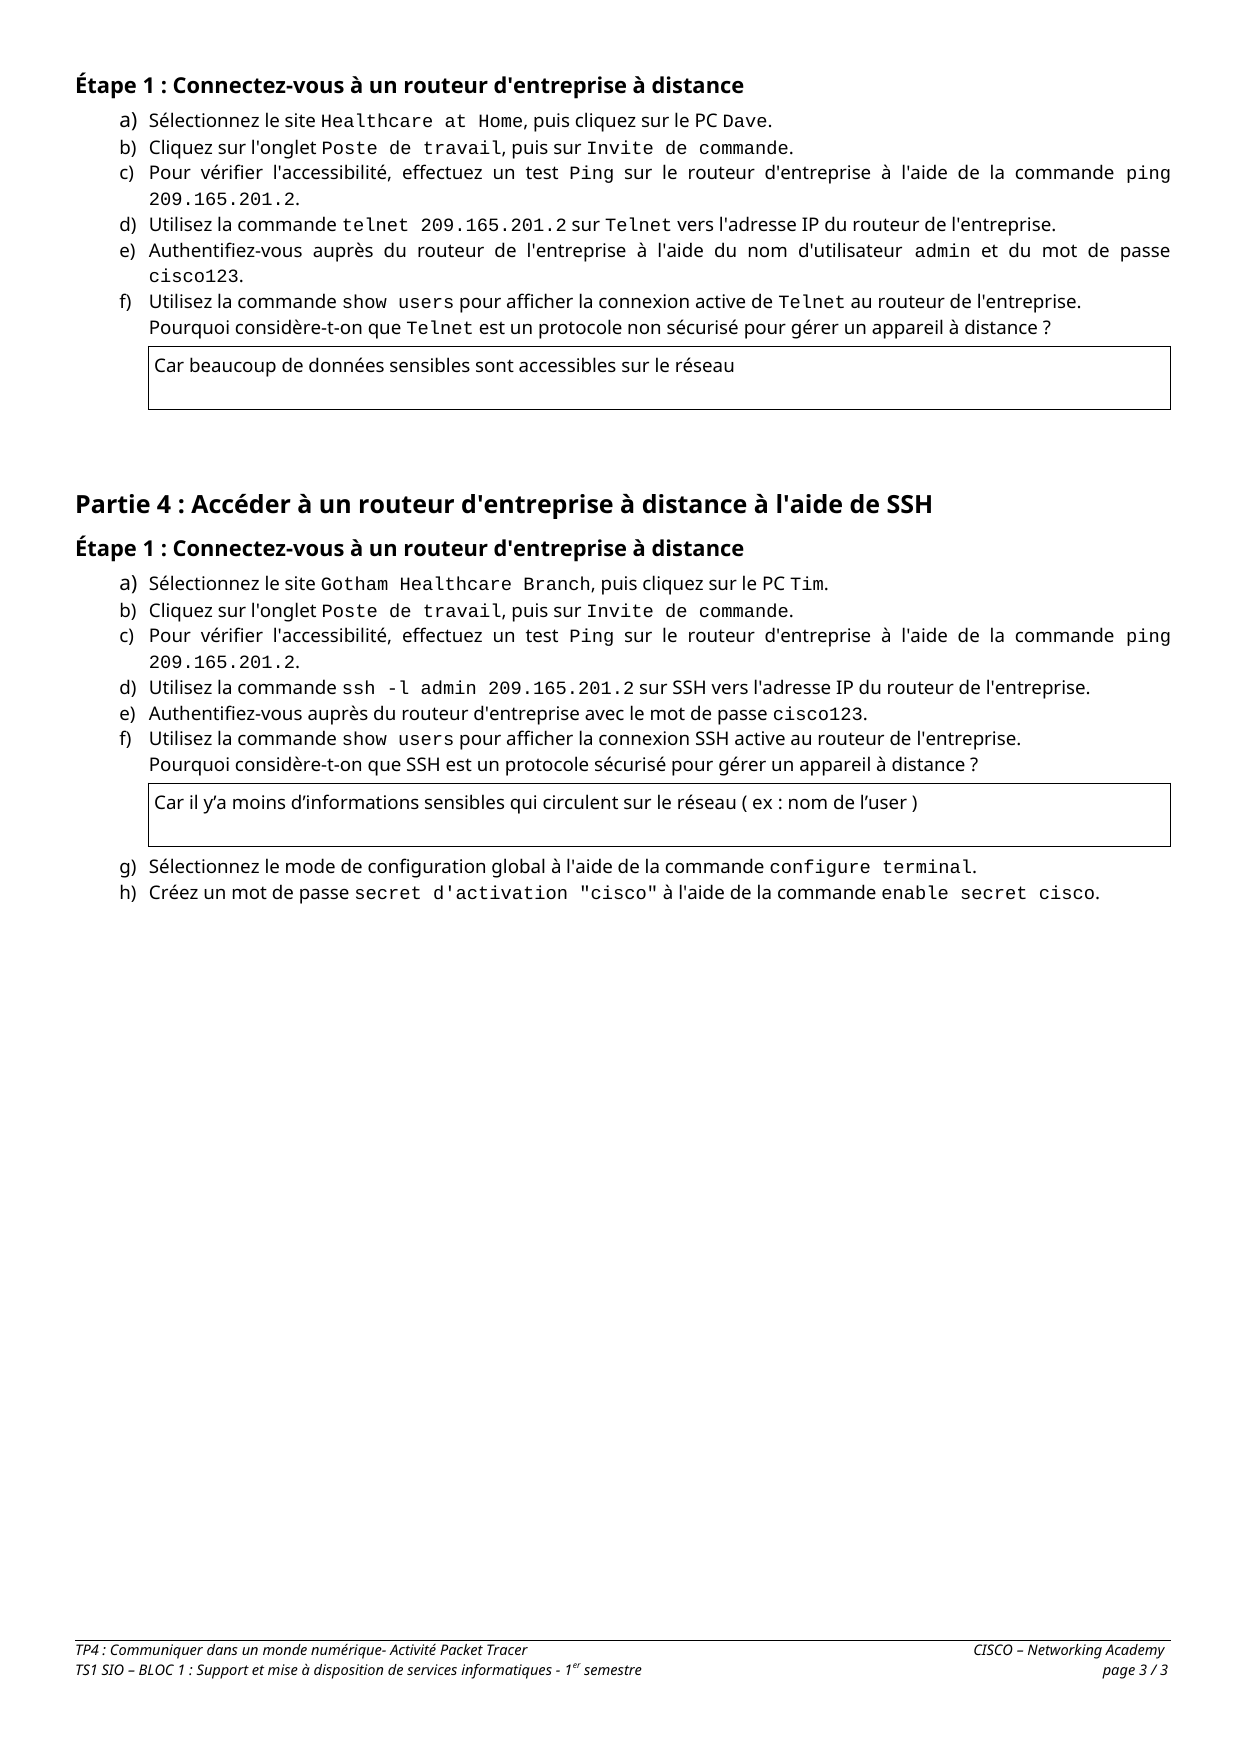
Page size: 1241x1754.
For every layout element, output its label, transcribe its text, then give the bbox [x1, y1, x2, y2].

list Pour vérifier l'accessibilité, effectuez un test Ping sur le routeur d'entreprise à l'aide de la commande ping 209.165.201.2. [119, 623, 1171, 674]
list Cliquez sur l'onglet Poste de travail, puis sur Invite de commande. [119, 597, 1171, 623]
list Utilisez la commande show users pour afficher la connexion active de Telnet au routeur de l'entreprise. [119, 288, 1171, 314]
list Sélectionnez le site Healthcare at Home, puis cliquez sur le PC Dave. [119, 106, 1171, 134]
text Étape 1 : Connectez-vous à un routeur d'entreprise à distance [75, 533, 1171, 562]
table_header Car beaucoup de données sensibles sont accessibles sur le réseau [149, 347, 1170, 409]
list Sélectionnez le mode de configuration global à l'aide de la commande configure terminal. [119, 853, 1171, 879]
list Utilisez la commande show users pour afficher la connexion SSH active au routeur de l'entreprise. [119, 726, 1171, 751]
list Authentifiez-vous auprès du routeur d'entreprise avec le mot de passe cisco123. [119, 700, 1171, 726]
text Partie 4 : Accéder à un routeur d'entreprise à distance à l'aide de SSH [75, 487, 1171, 521]
list Utilisez la commande telnet 209.165.201.2 sur Telnet vers l'adresse IP du routeur de l'entreprise. [119, 211, 1171, 237]
table_header Car il y’a moins d’informations sensibles qui circulent sur le réseau ( ex : nom de l’user ) [149, 784, 1170, 846]
text Étape 1 : Connectez-vous à un routeur d'entreprise à distance [75, 70, 1171, 99]
list Cliquez sur l'onglet Poste de travail, puis sur Invite de commande. [119, 134, 1171, 160]
list Pour vérifier l'accessibilité, effectuez un test Ping sur le routeur d'entreprise à l'aide de la commande ping 209.165.201.2. [119, 160, 1171, 211]
list Authentifiez-vous auprès du routeur de l'entreprise à l'aide du nom d'utilisateur admin et du mot de passe cisco123. [119, 237, 1171, 288]
list Sélectionnez le site Gotham Healthcare Branch, puis cliquez sur le PC Tim. [119, 568, 1171, 597]
list Pourquoi considère-t-on que Telnet est un protocole non sécurisé pour gérer un appareil à distance ? [119, 314, 1171, 340]
list Pourquoi considère-t-on que SSH est un protocole sécurisé pour gérer un appareil à distance ? [119, 751, 1171, 777]
list Créez un mot de passe secret d'activation "cisco" à l'aide de la commande enable secret cisco. [119, 879, 1171, 905]
list Utilisez la commande ssh -l admin 209.165.201.2 sur SSH vers l'adresse IP du routeur de l'entreprise. [119, 674, 1171, 700]
